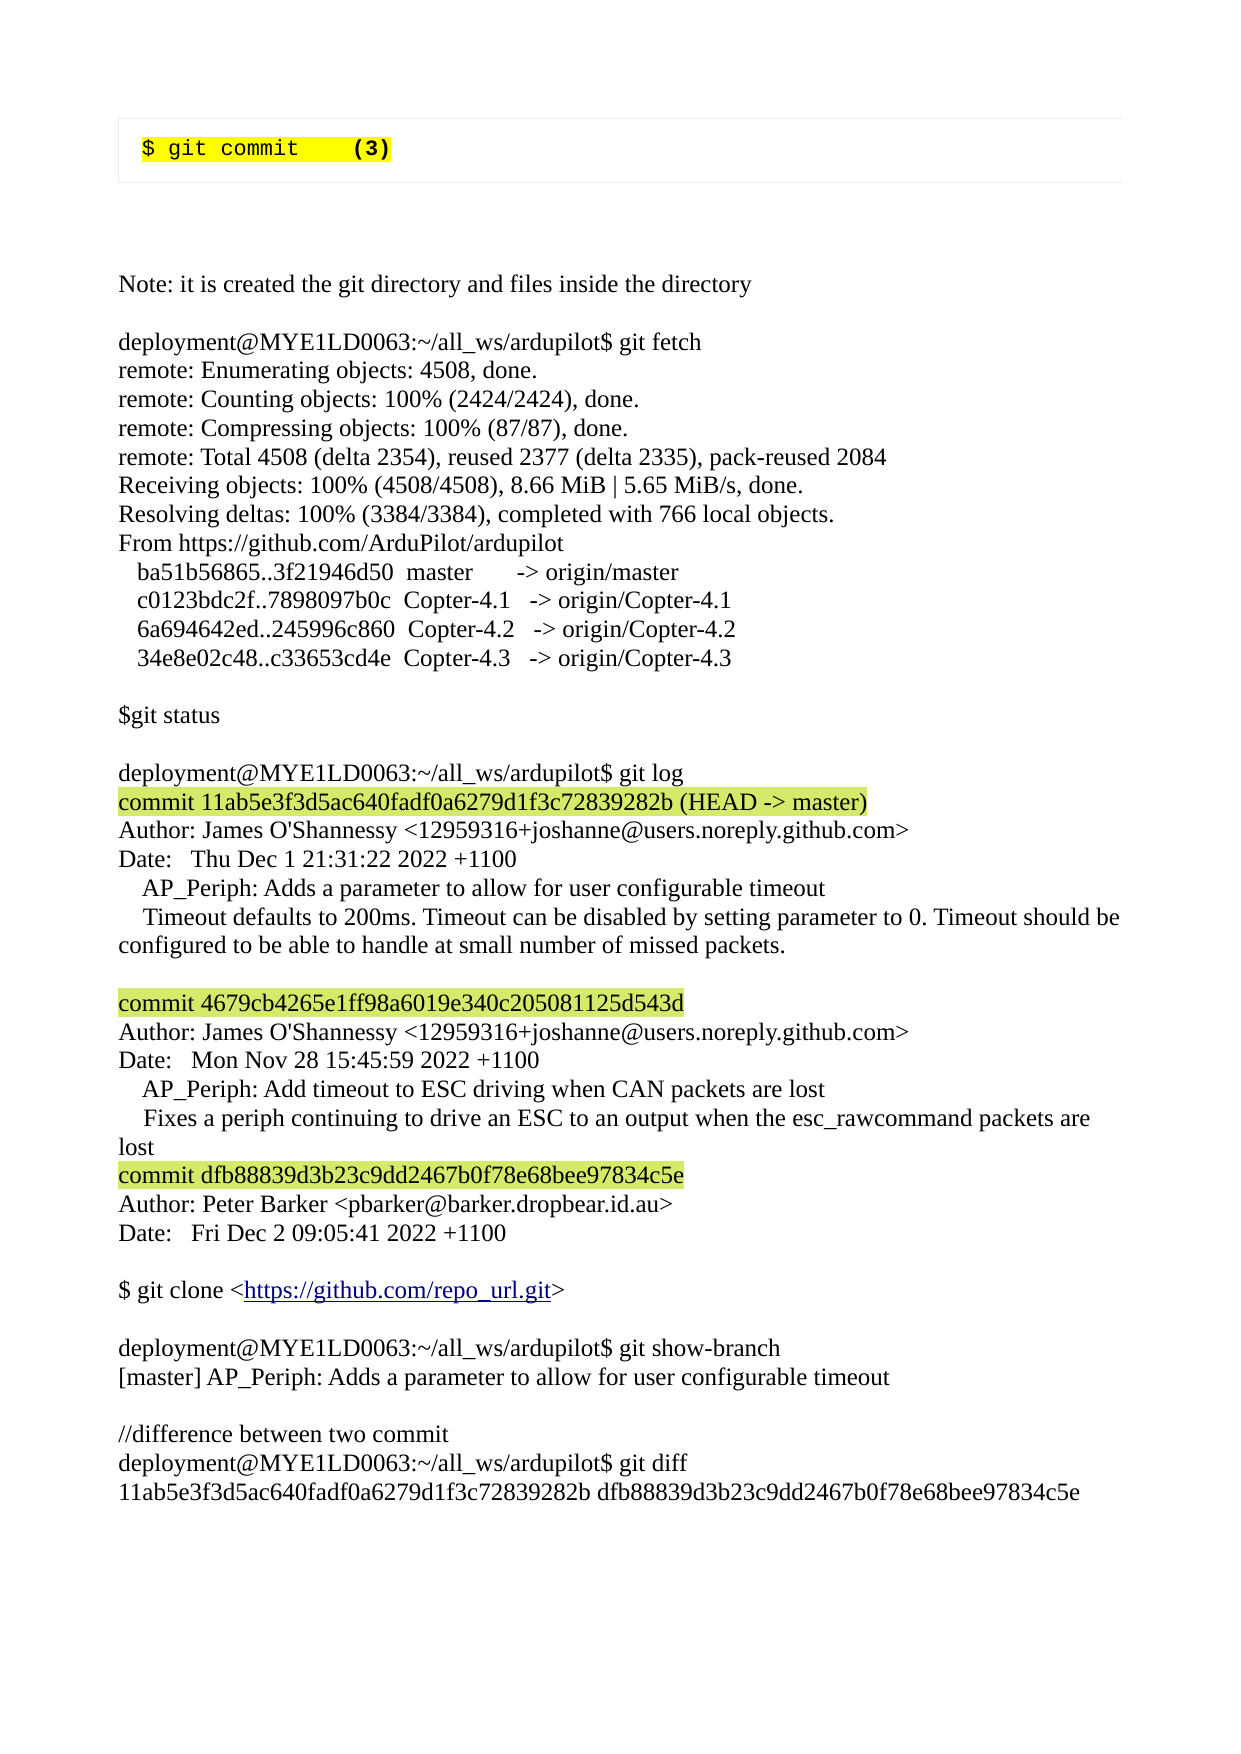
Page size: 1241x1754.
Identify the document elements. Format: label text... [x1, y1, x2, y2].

text AP_Periph: Add timeout to ESC driving when CAN packets are lost [118, 1074, 1122, 1103]
text $ git clone <https://github.com/repo_url.git> [118, 1276, 1122, 1304]
text commit 11ab5e3f3d5ac640fadf0a6279d1f3c72839282b (HEAD -> master) [118, 787, 1122, 816]
text Timeout defaults to 200ms. Timeout can be disabled by setting parameter to 0. Timeout should be configured to be able to handle at small number of missed packets. [118, 902, 1122, 959]
text Note: it is created the git directory and files inside the directory [118, 269, 1122, 298]
text remote: Counting objects: 100% (2424/2424), done. [118, 384, 1122, 413]
text remote: Enumerating objects: 4508, done. [118, 356, 1122, 384]
text ba51b56865..3f21946d50 master -> origin/master [118, 557, 1122, 586]
text commit 4679cb4265e1ff98a6019e340c205081125d543d [118, 988, 1122, 1017]
text 6a694642ed..245996c860 Copter-4.2 -> origin/Copter-4.2 [118, 614, 1122, 643]
text remote: Total 4508 (delta 2354), reused 2377 (delta 2335), pack-reused 2084 [118, 442, 1122, 471]
text deployment@MYE1LD0063:~/all_ws/ardupilot$ git show-branch [118, 1333, 1122, 1362]
text //difference between two commit [118, 1419, 1122, 1448]
text Date: Mon Nov 28 15:45:59 2022 +1100 [118, 1046, 1122, 1074]
text Fixes a periph continuing to drive an ESC to an output when the esc_rawcommand packets are lost [118, 1103, 1122, 1161]
text commit dfb88839d3b23c9dd2467b0f78e68bee97834c5e [118, 1161, 1122, 1189]
text Receiving objects: 100% (4508/4508), 8.66 MiB | 5.65 MiB/s, done. [118, 471, 1122, 499]
text Resolving deltas: 100% (3384/3384), completed with 766 local objects. [118, 499, 1122, 528]
text Date: Fri Dec 2 09:05:41 2022 +1100 [118, 1218, 1122, 1247]
text Author: Peter Barker <pbarker@barker.dropbear.id.au> [118, 1189, 1122, 1218]
text deployment@MYE1LD0063:~/all_ws/ardupilot$ git fetch [118, 327, 1122, 356]
text From https://github.com/ArduPilot/ardupilot [118, 528, 1122, 557]
text Author: James O'Shannessy <12959316+joshanne@users.noreply.github.com> [118, 816, 1122, 844]
text $ git commit (3) [119, 119, 1122, 182]
text c0123bdc2f..7898097b0c Copter-4.1 -> origin/Copter-4.1 [118, 586, 1122, 614]
text deployment@MYE1LD0063:~/all_ws/ardupilot$ git diff 11ab5e3f3d5ac640fadf0a6279d1f3c72839282b dfb88839d3b23c9dd2467b0f78e68bee97834c5e [118, 1448, 1122, 1506]
text Author: James O'Shannessy <12959316+joshanne@users.noreply.github.com> [118, 1017, 1122, 1046]
text [master] AP_Periph: Adds a parameter to allow for user configurable timeout [118, 1362, 1122, 1391]
text deployment@MYE1LD0063:~/all_ws/ardupilot$ git log [118, 758, 1122, 787]
text Date: Thu Dec 1 21:31:22 2022 +1100 [118, 844, 1122, 873]
text 34e8e02c48..c33653cd4e Copter-4.3 -> origin/Copter-4.3 [118, 643, 1122, 672]
text $git status [118, 701, 1122, 729]
text AP_Periph: Adds a parameter to allow for user configurable timeout [118, 873, 1122, 902]
text remote: Compressing objects: 100% (87/87), done. [118, 413, 1122, 442]
